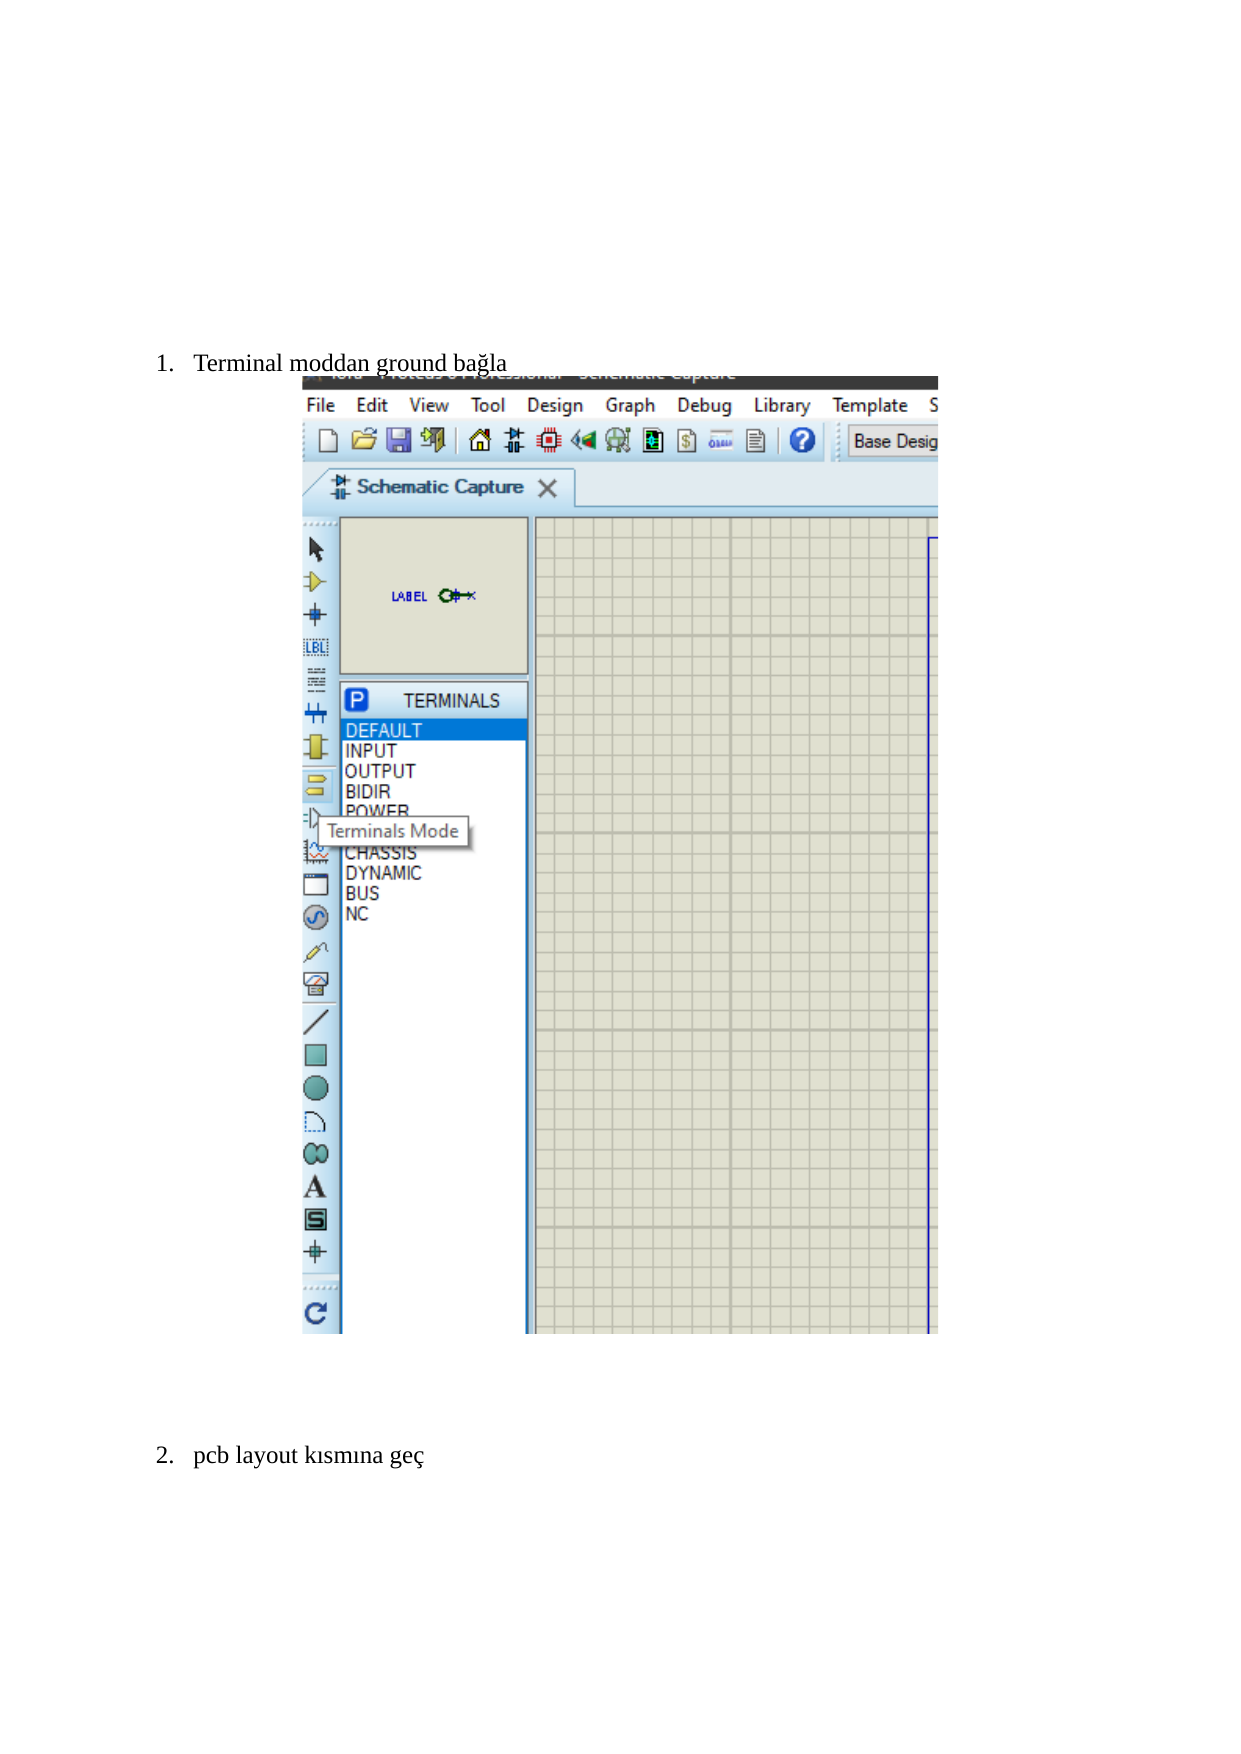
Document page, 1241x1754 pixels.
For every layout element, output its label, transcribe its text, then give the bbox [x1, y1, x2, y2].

list pcb layout kısmına geç [156, 1441, 1122, 1469]
picture [302, 376, 939, 1334]
list Terminal moddan ground bağla [156, 348, 1122, 377]
